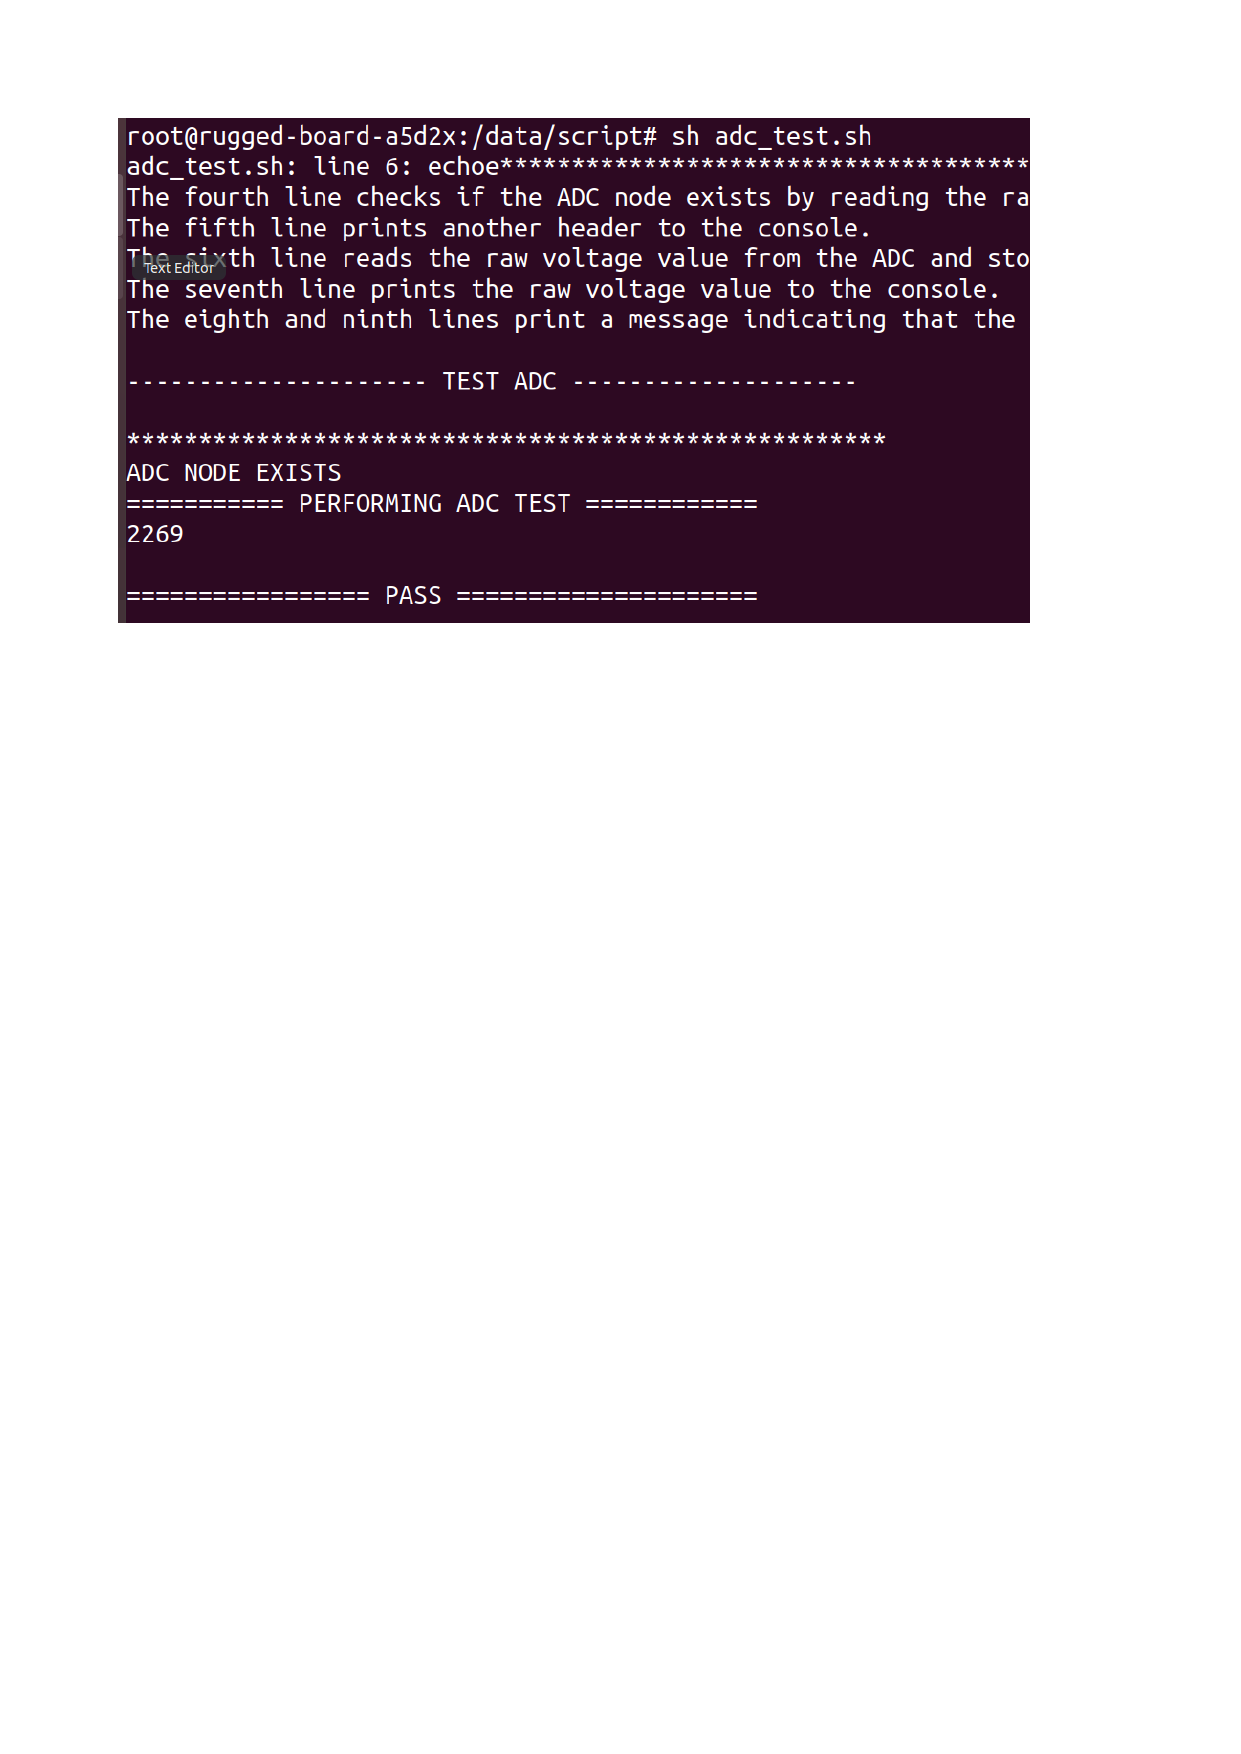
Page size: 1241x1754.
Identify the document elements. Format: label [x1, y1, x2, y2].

picture [118, 118, 237, 623]
